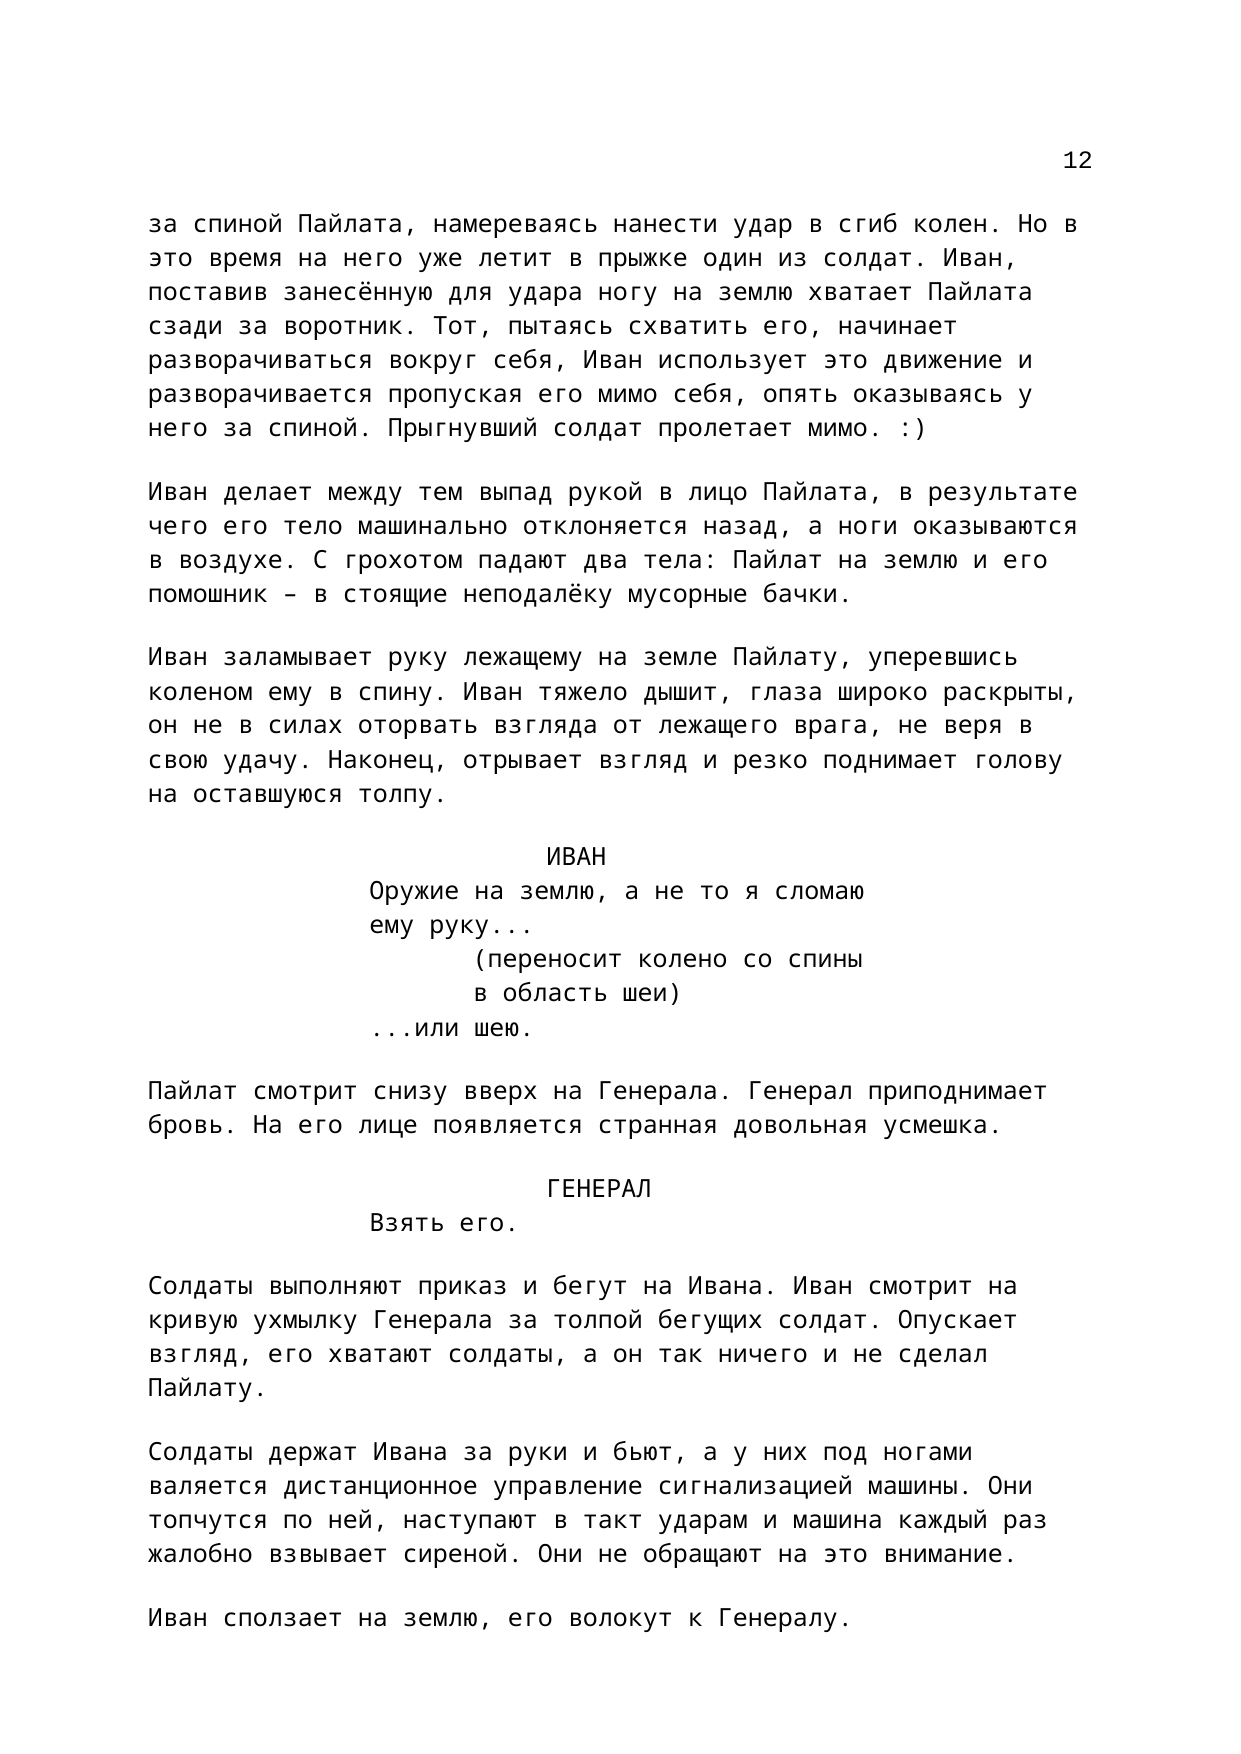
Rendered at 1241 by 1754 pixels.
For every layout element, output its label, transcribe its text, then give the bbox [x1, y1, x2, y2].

text (переносит колено со спины в область шеи) [472, 941, 871, 1009]
text за спиной Пайлата, намереваясь нанести удар в сгиб колен. Но в это время на него уже летит в прыжке один из солдат. Иван, поставив занесённую для удара ногу на землю хватает Пайлата сзади за воротник. Тот, пытаясь схватить его, начинает разворачиваться вокруг себя, Иван использует это движение и разворачивается пропуская его мимо себя, опять оказываясь у него за спиной. Прыгнувший солдат пролетает мимо. :) [148, 205, 1093, 444]
text Взять его. [369, 1204, 871, 1238]
text Солдаты держат Ивана за руки и бьют, а у них под ногами валяется дистанционное управление сигнализацией машины. Они топчутся по ней, наступают в такт ударам и машина каждый раз жалобно взвывает сиреной. Они не обращают на это внимание. [148, 1434, 1093, 1570]
text ГЕНЕРАЛ [546, 1170, 1093, 1204]
text ...или шею. [369, 1009, 871, 1043]
text Иван сползает на землю, его волокут к Генералу. [148, 1599, 1093, 1633]
text Иван делает между тем выпад рукой в лицо Пайлата, в результате чего его тело машинально отклоняется назад, а ноги оказываются в воздухе. С грохотом падают два тела: Пайлат на землю и его помошник – в стоящие неподалёку мусорные бачки. [148, 473, 1093, 609]
text ИВАН [546, 839, 1093, 873]
text Оружие на землю, а не то я сломаю ему руку... [369, 873, 871, 941]
text Солдаты выполняют приказ и бегут на Ивана. Иван смотрит на кривую ухмылку Генерала за толпой бегущих солдат. Опускает взгляд, его хватают солдаты, а он так ничего и не сделал Пайлату. [148, 1268, 1093, 1404]
text Иван заламывает руку лежащему на земле Пайлату, уперевшись коленом ему в спину. Иван тяжело дышит, глаза широко раскрыты, он не в силах оторвать взгляда от лежащего врага, не веря в свою удачу. Наконец, отрывает взгляд и резко поднимает голову на оставшуюся толпу. [148, 639, 1093, 809]
text Пайлат смотрит снизу вверх на Генерала. Генерал приподнимает бровь. На его лице появляется странная довольная усмешка. [148, 1073, 1093, 1141]
